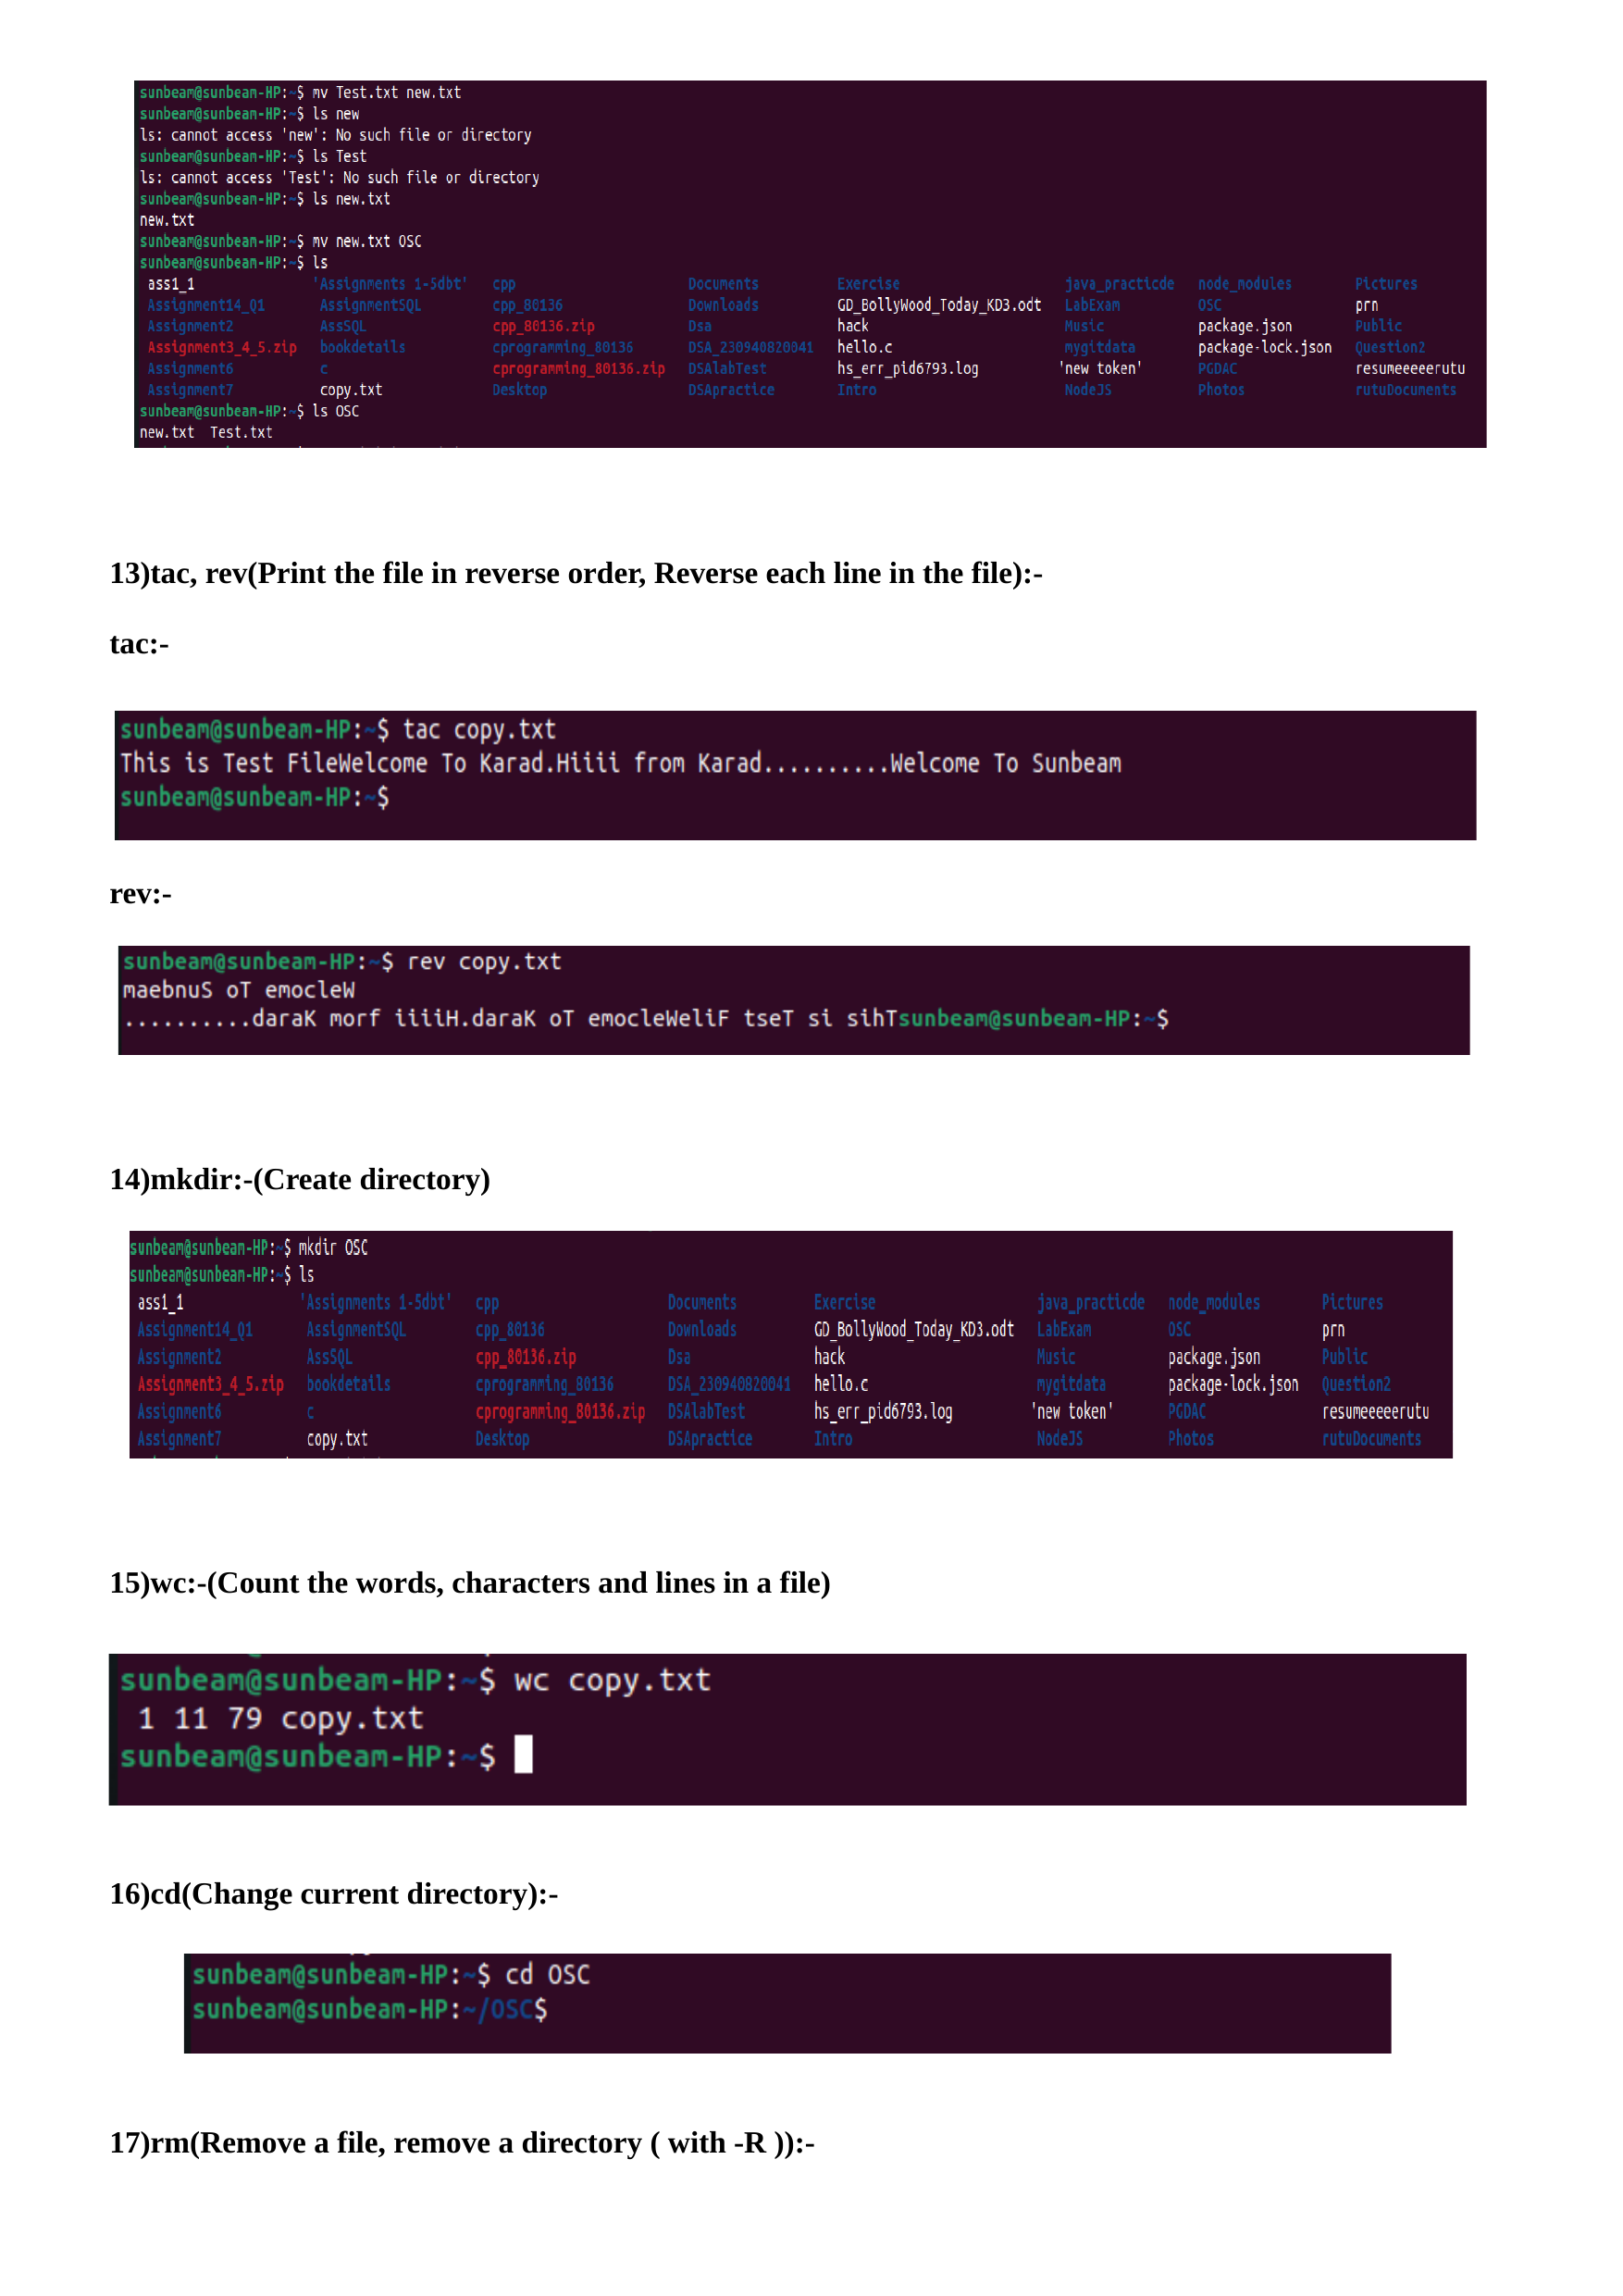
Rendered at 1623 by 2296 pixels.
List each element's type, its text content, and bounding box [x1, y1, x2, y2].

text 17)rm(Remove a file, remove a directory ( with -R )):- [109, 2124, 1514, 2159]
picture [134, 81, 1487, 448]
text 13)tac, rev(Print the file in reverse order, Reverse each line in the file):- [109, 554, 1514, 590]
picture [108, 1654, 1467, 1806]
picture [183, 1954, 1392, 2054]
picture [130, 1231, 1454, 1458]
text rev:- [109, 875, 1514, 911]
text 14)mkdir:-(Create directory) [109, 1160, 1514, 1196]
text 15)wc:-(Count the words, characters and lines in a file) [109, 1564, 1514, 1599]
text 16)cd(Change current directory):- [109, 1876, 1514, 1911]
picture [115, 711, 1477, 840]
text tac:- [109, 625, 1514, 661]
picture [118, 946, 1470, 1055]
